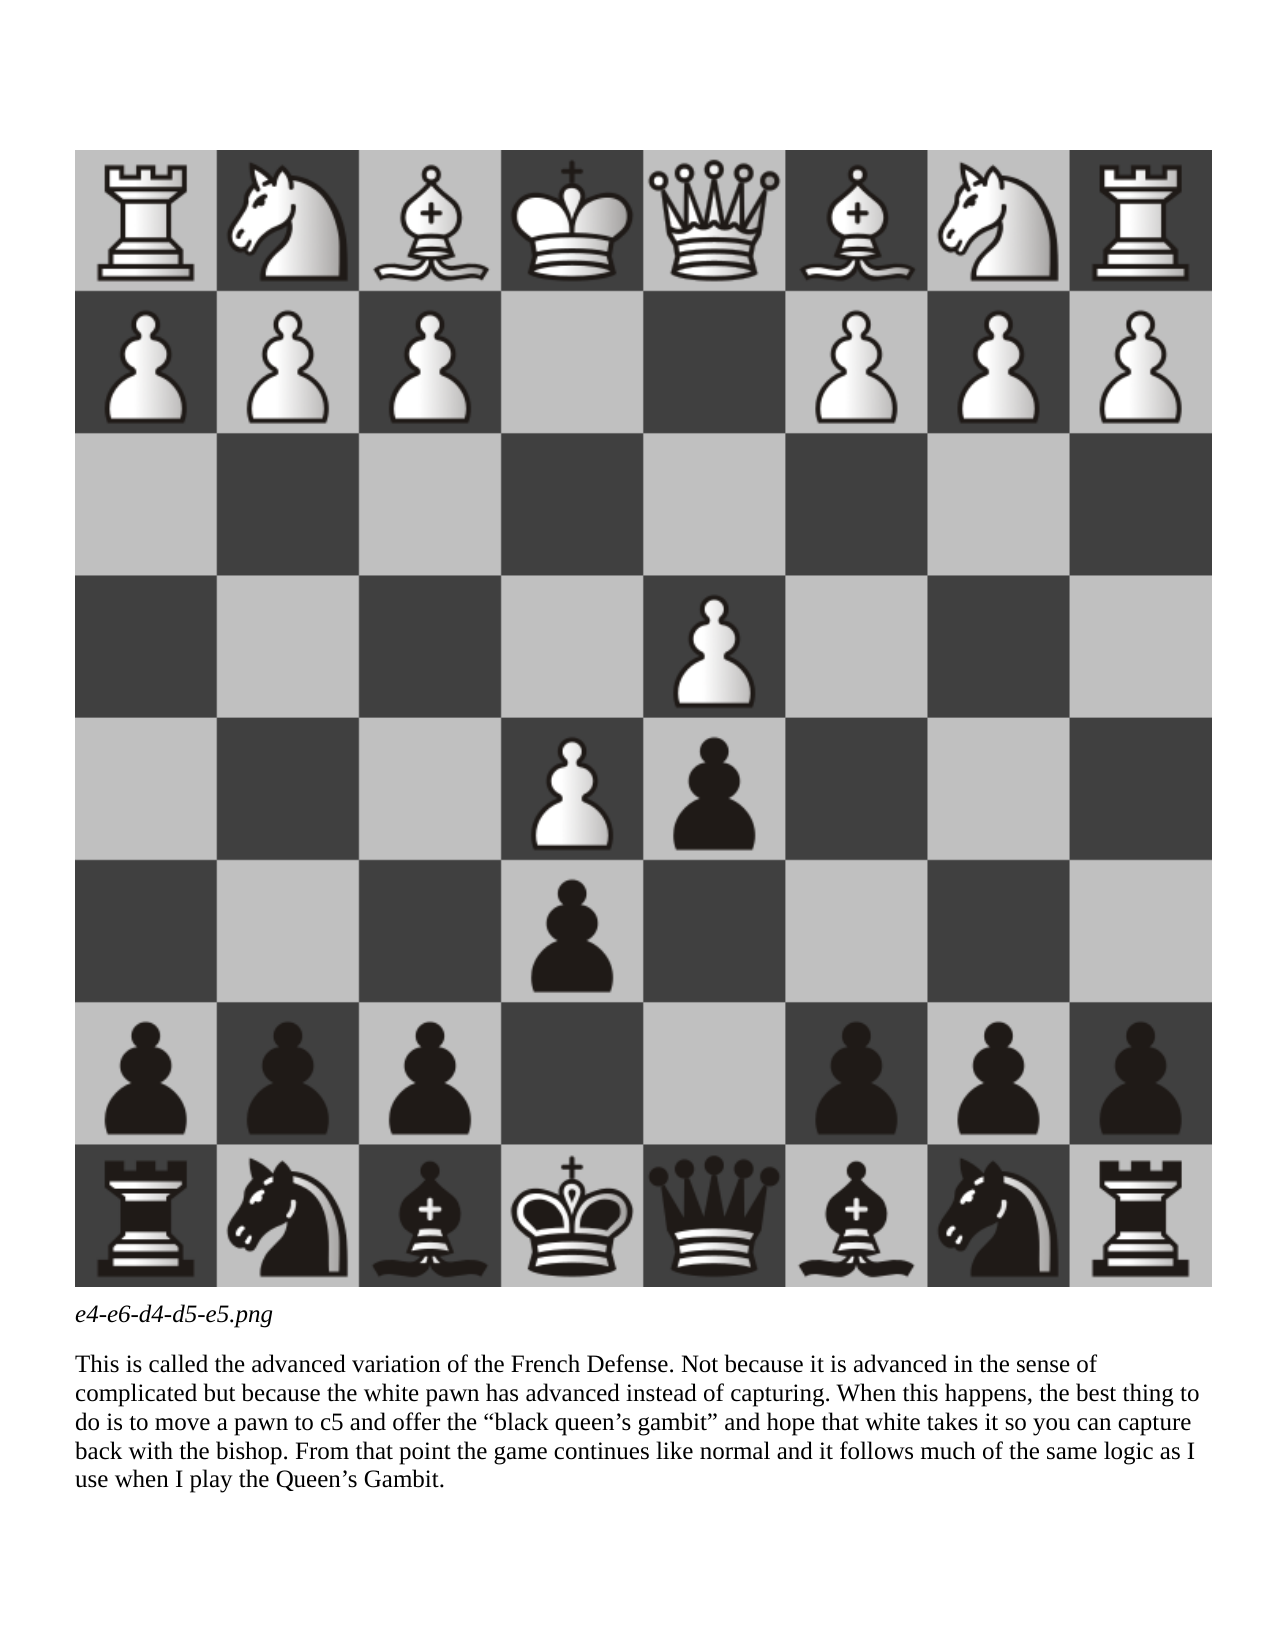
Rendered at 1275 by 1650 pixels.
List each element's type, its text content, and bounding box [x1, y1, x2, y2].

text This is called the advanced variation of the French Defense. Not because it is advanced in the sense of complicated but because the white pawn has advanced instead of capturing. When this happens, the best thing to do is to move a pawn to c5 and offer the “black queen’s gambit” and hope that white takes it so you can capture back with the bishop. From that point the game continues like normal and it follows much of the same logic as I use when I play the Queen’s Gambit. [75, 1349, 1200, 1493]
text e4-e6-d4-d5-e5.png [75, 1299, 1200, 1328]
picture [75, 150, 1212, 1287]
